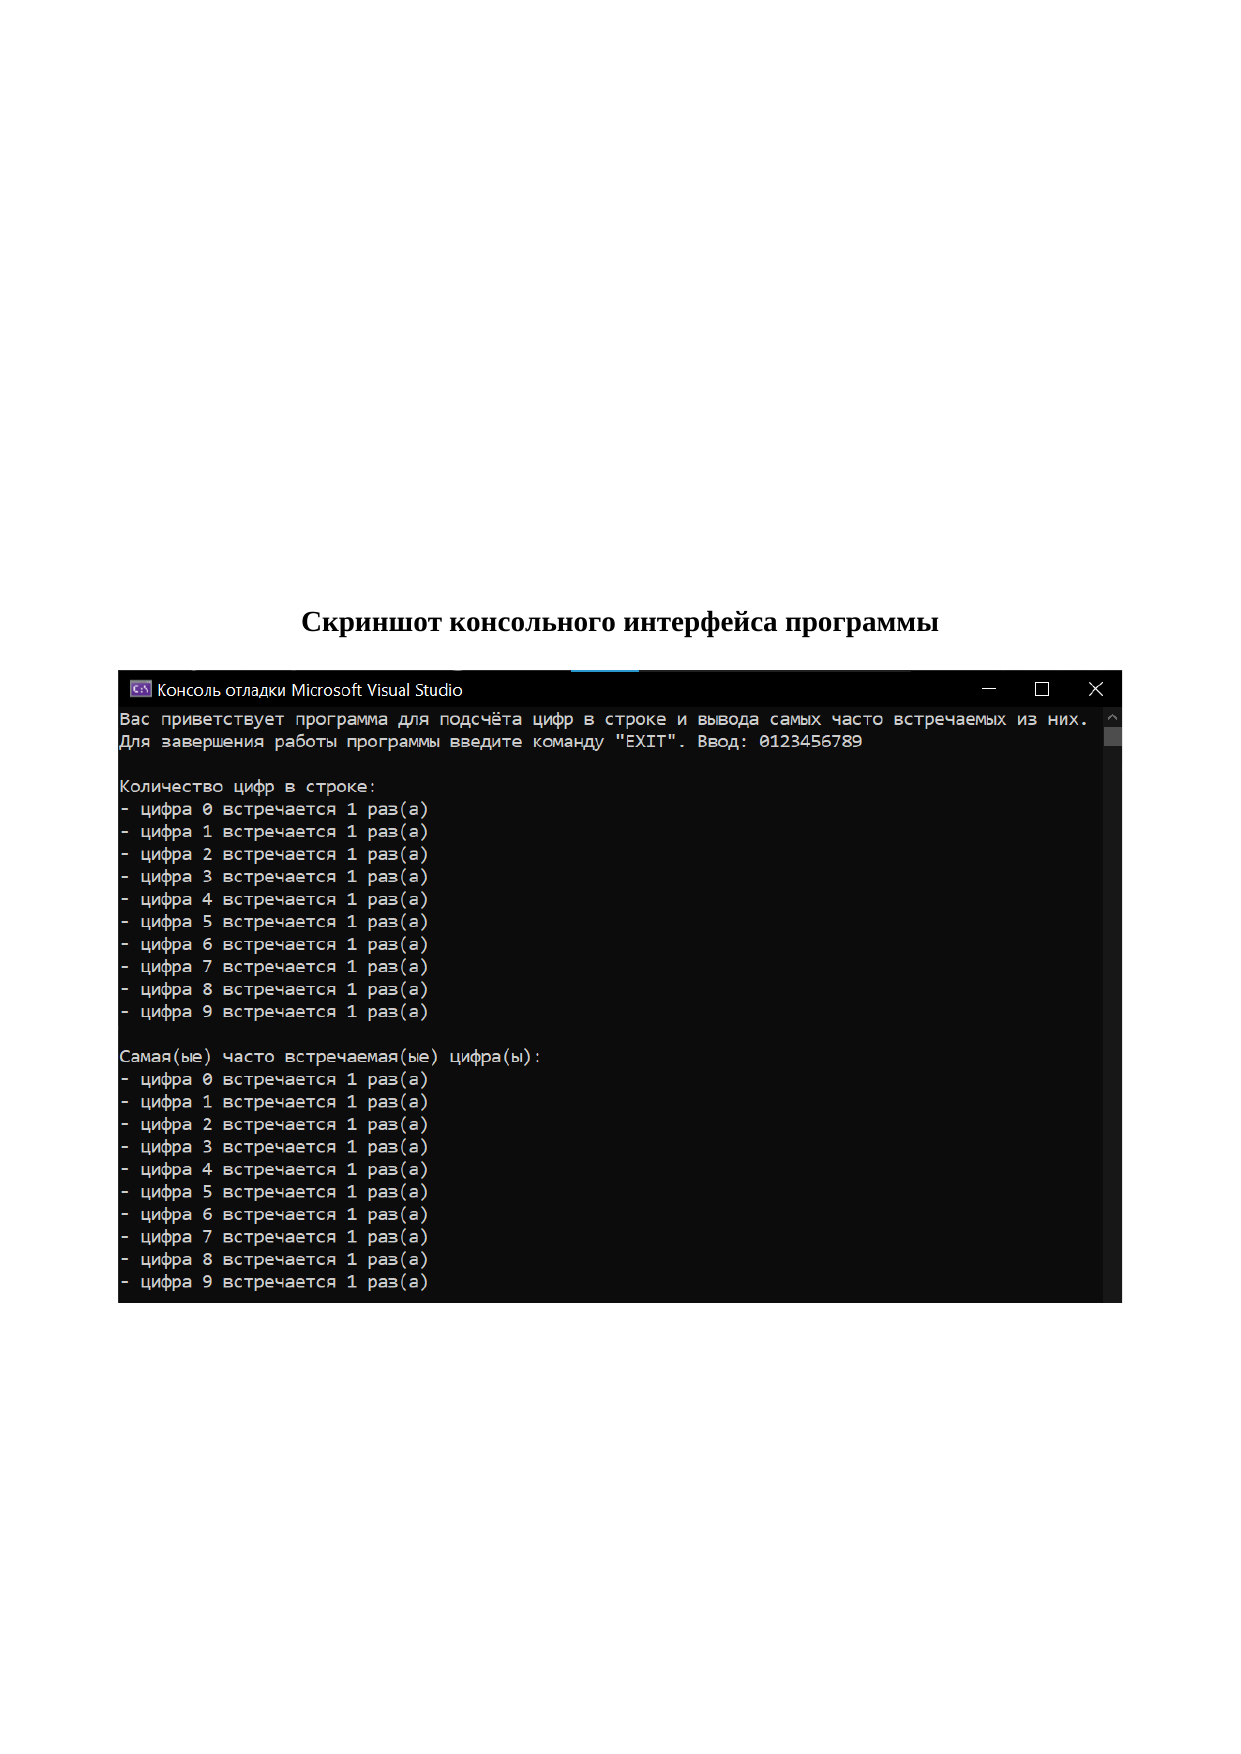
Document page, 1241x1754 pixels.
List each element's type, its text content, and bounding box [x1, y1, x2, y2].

picture [118, 670, 1123, 1303]
text Скриншот консольного интерфейса программы [118, 604, 1122, 637]
